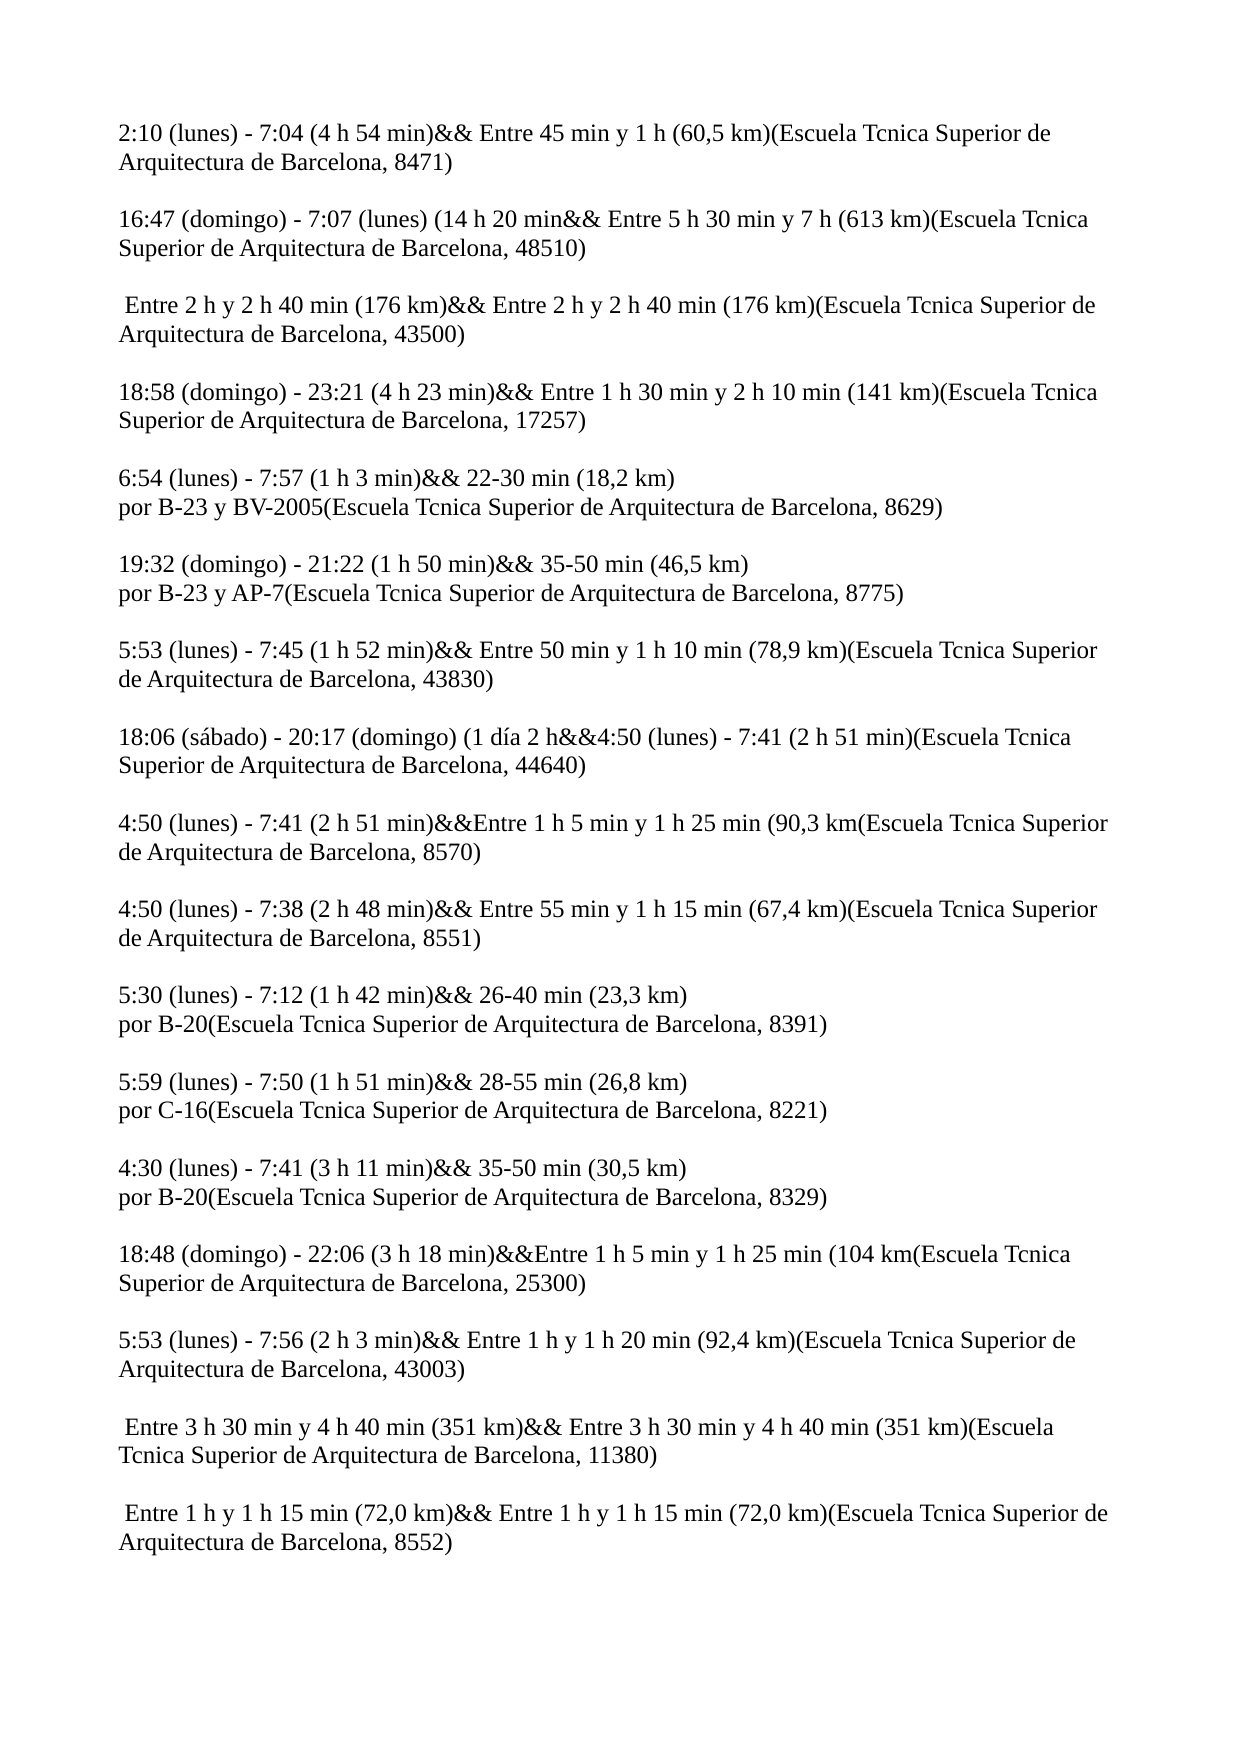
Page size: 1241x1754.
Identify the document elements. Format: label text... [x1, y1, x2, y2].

text por B-20(Escuela Tcnica Superior de Arquitectura de Barcelona, 8391) [118, 1009, 1122, 1038]
text 5:30 (lunes) - 7:12 (1 h 42 min)&& 26-40 min (23,3 km) [118, 981, 1122, 1009]
text 4:50 (lunes) - 7:38 (2 h 48 min)&& Entre 55 min y 1 h 15 min (67,4 km)(Escuela Tcnica Superior de Arquitectura de Barcelona, 8551) [118, 894, 1122, 952]
text 4:30 (lunes) - 7:41 (3 h 11 min)&& 35-50 min (30,5 km) [118, 1153, 1122, 1182]
text 6:54 (lunes) - 7:57 (1 h 3 min)&& 22-30 min (18,2 km) [118, 463, 1122, 492]
text 5:53 (lunes) - 7:56 (2 h 3 min)&& Entre 1 h y 1 h 20 min (92,4 km)(Escuela Tcnica Superior de Arquitectura de Barcelona, 43003) [118, 1326, 1122, 1383]
text 16:47 (domingo) - 7:07 (lunes) (14 h 20 min&& Entre 5 h 30 min y 7 h (613 km)(Escuela Tcnica Superior de Arquitectura de Barcelona, 48510) [118, 204, 1122, 262]
text 19:32 (domingo) - 21:22 (1 h 50 min)&& 35-50 min (46,5 km) [118, 549, 1122, 578]
text 2:10 (lunes) - 7:04 (4 h 54 min)&& Entre 45 min y 1 h (60,5 km)(Escuela Tcnica Superior de Arquitectura de Barcelona, 8471) [118, 118, 1122, 176]
text por B-23 y BV-2005(Escuela Tcnica Superior de Arquitectura de Barcelona, 8629) [118, 492, 1122, 521]
text 18:06 (sábado) - 20:17 (domingo) (1 día 2 h&&4:50 (lunes) - 7:41 (2 h 51 min)(Escuela Tcnica Superior de Arquitectura de Barcelona, 44640) [118, 722, 1122, 779]
text por B-20(Escuela Tcnica Superior de Arquitectura de Barcelona, 8329) [118, 1182, 1122, 1211]
text Entre 3 h 30 min y 4 h 40 min (351 km)&& Entre 3 h 30 min y 4 h 40 min (351 km)(Escuela Tcnica Superior de Arquitectura de Barcelona, 11380) [118, 1412, 1122, 1469]
text 5:59 (lunes) - 7:50 (1 h 51 min)&& 28-55 min (26,8 km) [118, 1067, 1122, 1096]
text 5:53 (lunes) - 7:45 (1 h 52 min)&& Entre 50 min y 1 h 10 min (78,9 km)(Escuela Tcnica Superior de Arquitectura de Barcelona, 43830) [118, 636, 1122, 693]
text por B-23 y AP-7(Escuela Tcnica Superior de Arquitectura de Barcelona, 8775) [118, 578, 1122, 607]
text 18:48 (domingo) - 22:06 (3 h 18 min)&&Entre 1 h 5 min y 1 h 25 min (104 km(Escuela Tcnica Superior de Arquitectura de Barcelona, 25300) [118, 1239, 1122, 1297]
text 4:50 (lunes) - 7:41 (2 h 51 min)&&Entre 1 h 5 min y 1 h 25 min (90,3 km(Escuela Tcnica Superior de Arquitectura de Barcelona, 8570) [118, 808, 1122, 866]
text Entre 1 h y 1 h 15 min (72,0 km)&& Entre 1 h y 1 h 15 min (72,0 km)(Escuela Tcnica Superior de Arquitectura de Barcelona, 8552) [118, 1498, 1122, 1556]
text 18:58 (domingo) - 23:21 (4 h 23 min)&& Entre 1 h 30 min y 2 h 10 min (141 km)(Escuela Tcnica Superior de Arquitectura de Barcelona, 17257) [118, 377, 1122, 434]
text por C-16(Escuela Tcnica Superior de Arquitectura de Barcelona, 8221) [118, 1096, 1122, 1124]
text Entre 2 h y 2 h 40 min (176 km)&& Entre 2 h y 2 h 40 min (176 km)(Escuela Tcnica Superior de Arquitectura de Barcelona, 43500) [118, 291, 1122, 348]
